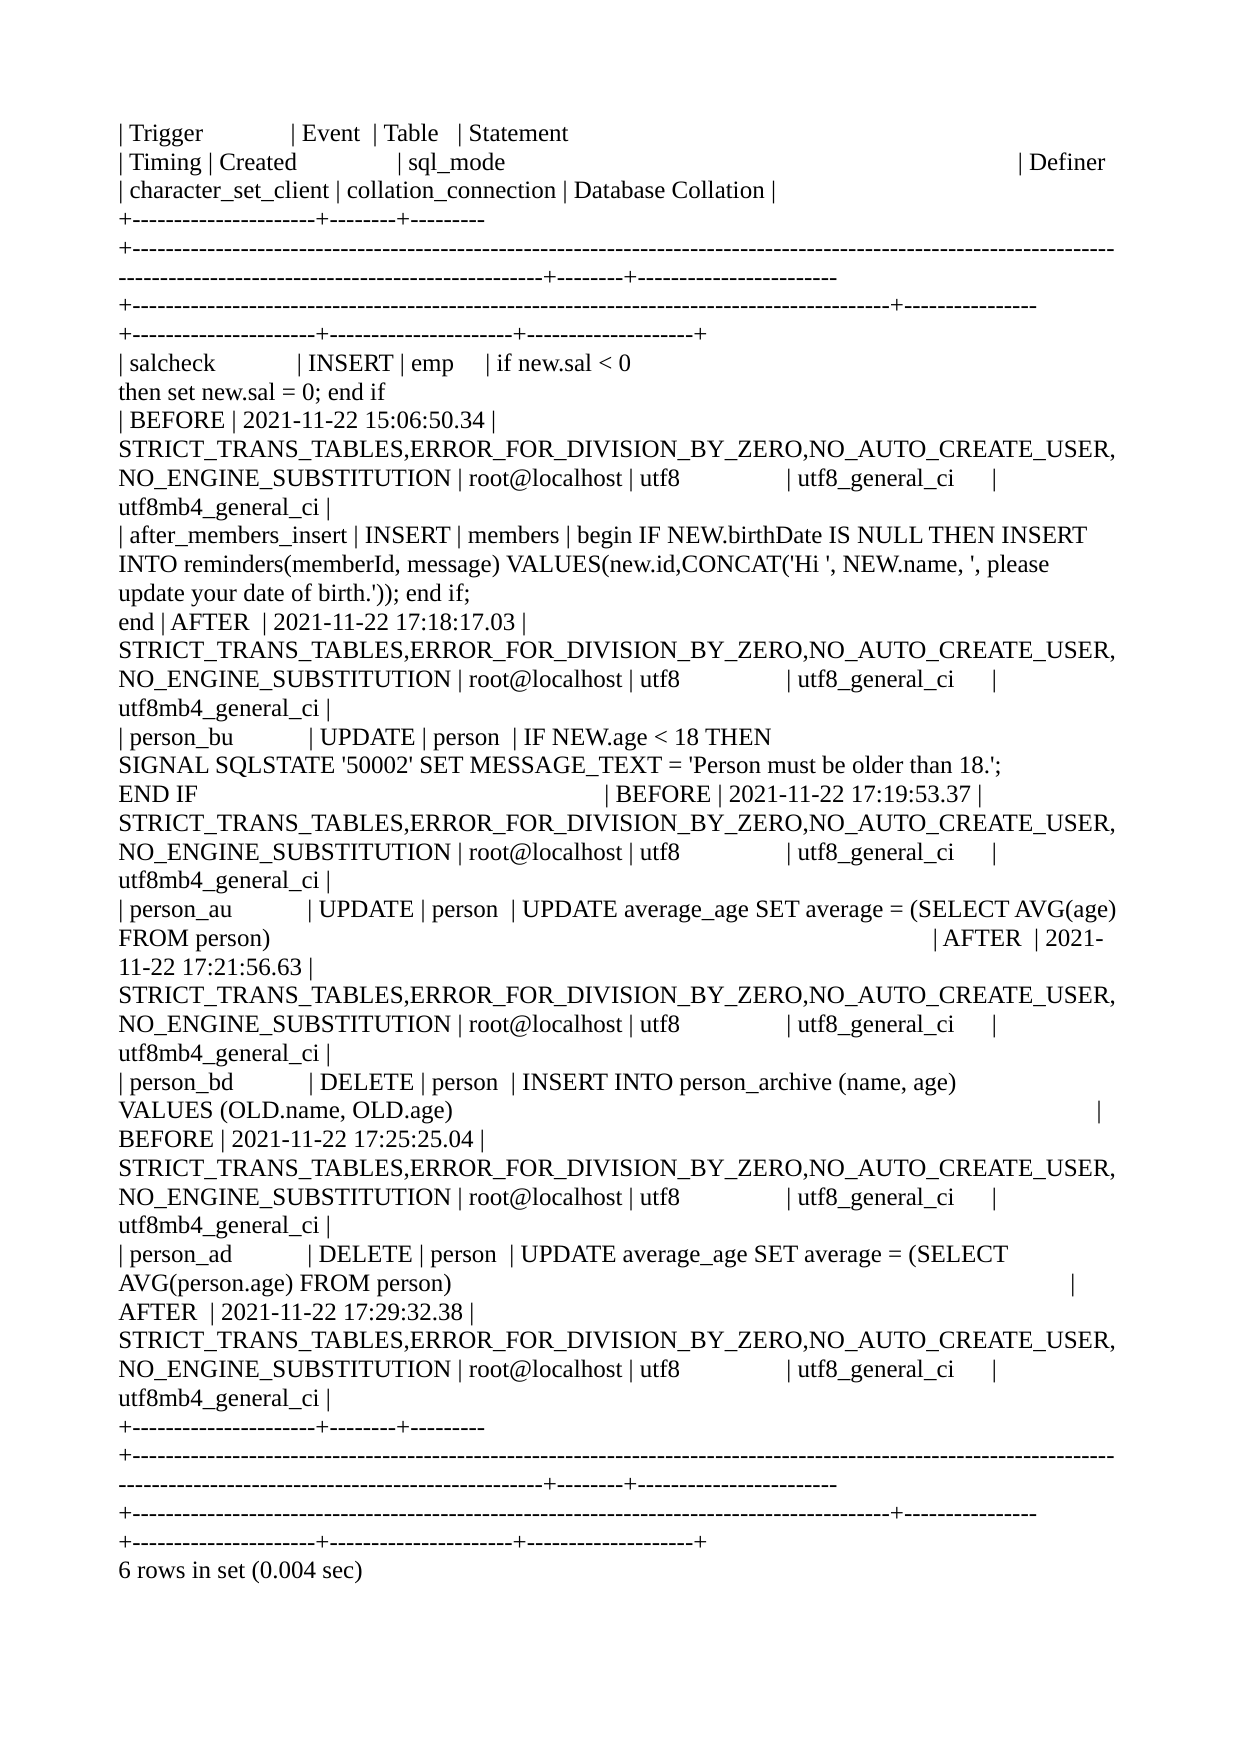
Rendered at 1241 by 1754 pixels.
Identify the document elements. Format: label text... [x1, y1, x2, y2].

text | salcheck | INSERT | emp | if new.sal < 0 [118, 348, 1122, 377]
text +----------------------+--------+---------+-------------------------------------------------------------------------------------------------------------------------------------------------------------------------+--------+------------------------+-------------------------------------------------------------------------------------------+----------------+----------------------+----------------------+--------------------+ [118, 204, 1122, 348]
text end | AFTER | 2021-11-22 17:18:17.03 | STRICT_TRANS_TABLES,ERROR_FOR_DIVISION_BY_ZERO,NO_AUTO_CREATE_USER,NO_ENGINE_SUBSTITUTION | root@localhost | utf8 | utf8_general_ci | utf8mb4_general_ci | [118, 607, 1122, 722]
text END IF | BEFORE | 2021-11-22 17:19:53.37 | STRICT_TRANS_TABLES,ERROR_FOR_DIVISION_BY_ZERO,NO_AUTO_CREATE_USER,NO_ENGINE_SUBSTITUTION | root@localhost | utf8 | utf8_general_ci | utf8mb4_general_ci | [118, 779, 1122, 894]
text then set new.sal = 0; end if | BEFORE | 2021-11-22 15:06:50.34 | STRICT_TRANS_TABLES,ERROR_FOR_DIVISION_BY_ZERO,NO_AUTO_CREATE_USER,NO_ENGINE_SUBSTITUTION | root@localhost | utf8 | utf8_general_ci | utf8mb4_general_ci | [118, 377, 1122, 521]
text | person_ad | DELETE | person | UPDATE average_age SET average = (SELECT AVG(person.age) FROM person) | AFTER | 2021-11-22 17:29:32.38 | STRICT_TRANS_TABLES,ERROR_FOR_DIVISION_BY_ZERO,NO_AUTO_CREATE_USER,NO_ENGINE_SUBSTITUTION | root@localhost | utf8 | utf8_general_ci | utf8mb4_general_ci | [118, 1239, 1122, 1412]
text | Trigger | Event | Table | Statement | Timing | Created | sql_mode | Definer | character_set_client | collation_connection | Database Collation | [118, 118, 1122, 204]
text 6 rows in set (0.004 sec) [118, 1556, 1122, 1584]
text VALUES (OLD.name, OLD.age) | BEFORE | 2021-11-22 17:25:25.04 | STRICT_TRANS_TABLES,ERROR_FOR_DIVISION_BY_ZERO,NO_AUTO_CREATE_USER,NO_ENGINE_SUBSTITUTION | root@localhost | utf8 | utf8_general_ci | utf8mb4_general_ci | [118, 1096, 1122, 1239]
text | person_au | UPDATE | person | UPDATE average_age SET average = (SELECT AVG(age) FROM person) | AFTER | 2021-11-22 17:21:56.63 | STRICT_TRANS_TABLES,ERROR_FOR_DIVISION_BY_ZERO,NO_AUTO_CREATE_USER,NO_ENGINE_SUBSTITUTION | root@localhost | utf8 | utf8_general_ci | utf8mb4_general_ci | [118, 894, 1122, 1067]
text +----------------------+--------+---------+-------------------------------------------------------------------------------------------------------------------------------------------------------------------------+--------+------------------------+-------------------------------------------------------------------------------------------+----------------+----------------------+----------------------+--------------------+ [118, 1412, 1122, 1556]
text | after_members_insert | INSERT | members | begin IF NEW.birthDate IS NULL THEN INSERT INTO reminders(memberId, message) VALUES(new.id,CONCAT('Hi ', NEW.name, ', please update your date of birth.')); end if; [118, 521, 1122, 607]
text | person_bu | UPDATE | person | IF NEW.age < 18 THEN [118, 722, 1122, 751]
text | person_bd | DELETE | person | INSERT INTO person_archive (name, age) [118, 1067, 1122, 1096]
text SIGNAL SQLSTATE '50002' SET MESSAGE_TEXT = 'Person must be older than 18.'; [118, 751, 1122, 779]
